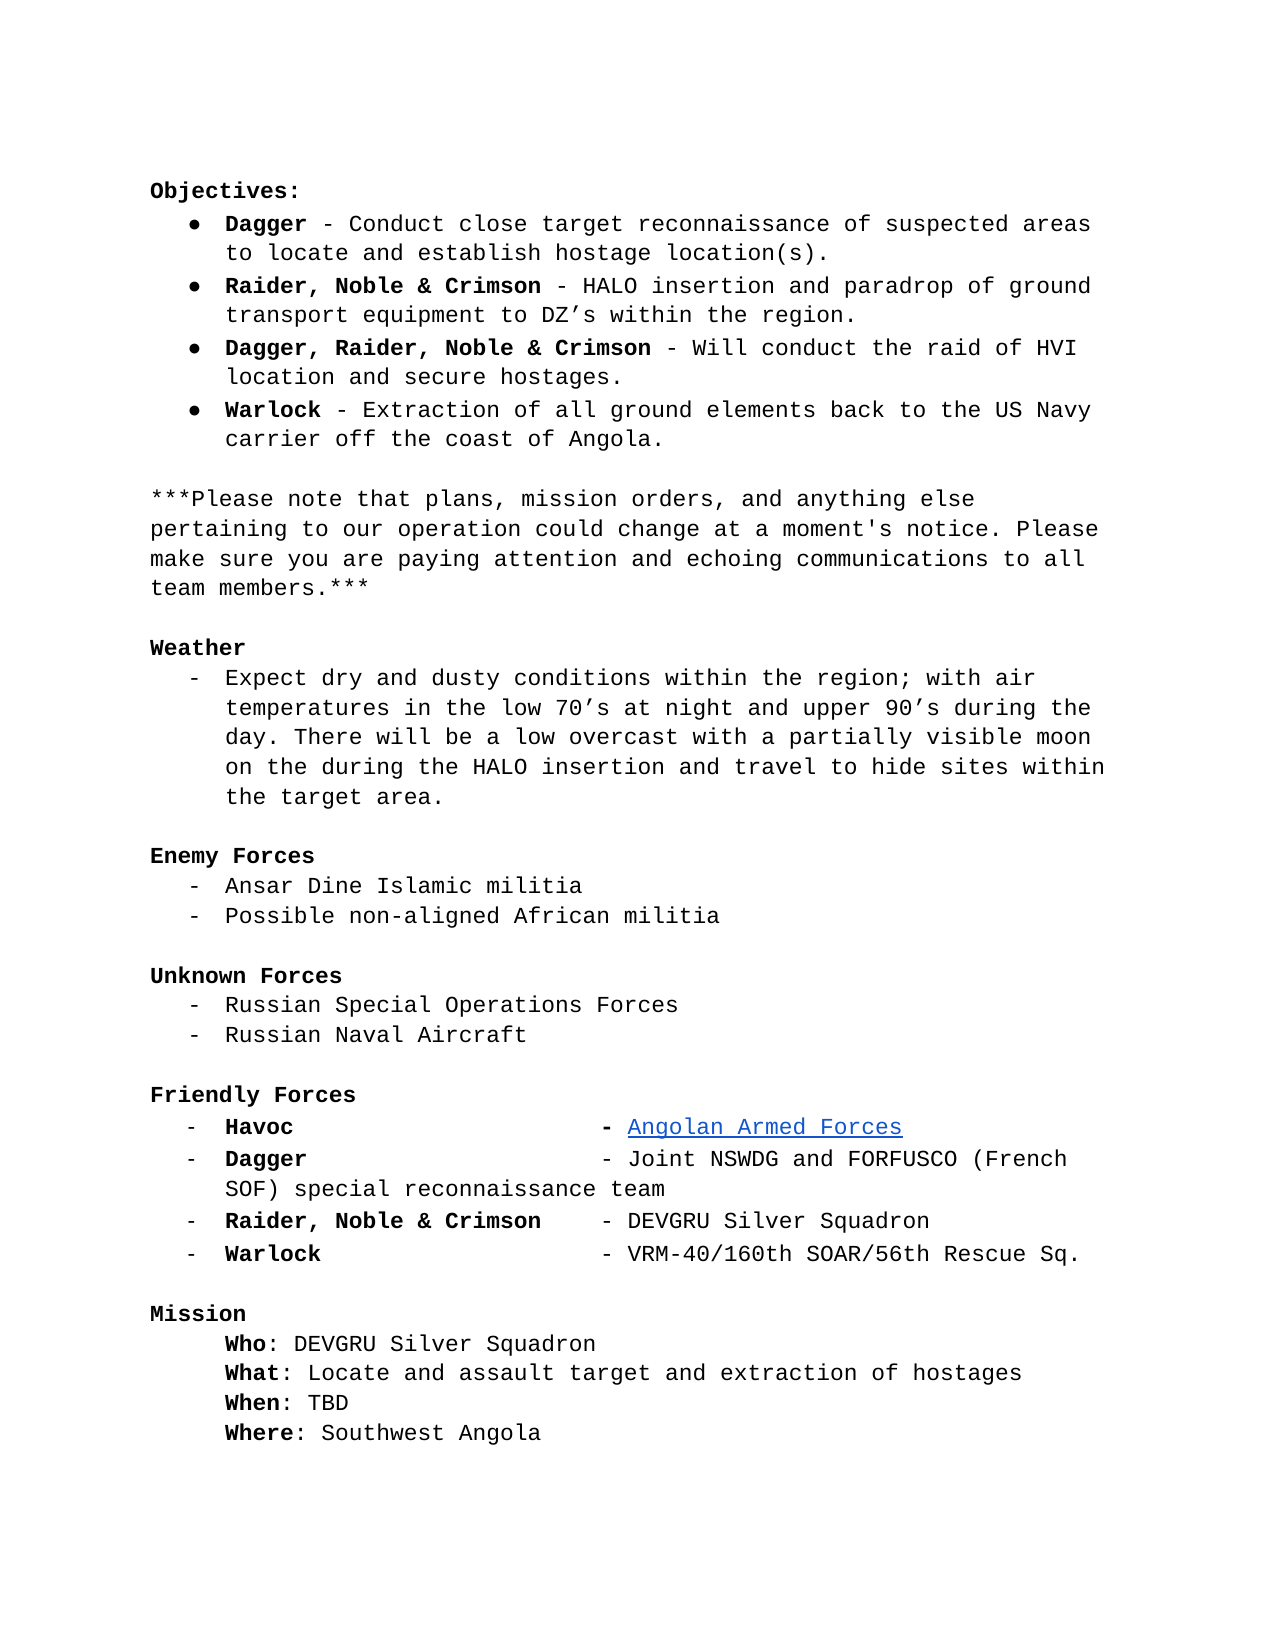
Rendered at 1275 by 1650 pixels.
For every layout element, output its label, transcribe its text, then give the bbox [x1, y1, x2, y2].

list Expect dry and dusty conditions within the region; with air temperatures in the low 70’s at night and upper 90’s during the day. There will be a low overcast with a partially visible moon on the during the HALO insertion and travel to hide sites within the target area. [187, 666, 1125, 811]
list Possible non-aligned African militia [187, 904, 1125, 930]
list Raider, Noble & Crimson - HALO insertion and paradrop of ground transport equipment to DZ’s within the region. [187, 272, 1125, 330]
text Who: DEVGRU Silver Squadron [150, 1332, 1125, 1358]
list Russian Special Operations Forces [187, 994, 1125, 1020]
text What: Locate and assault target and extraction of hostages [150, 1362, 1125, 1388]
list Warlock - VRM-40/160th SOAR/56th Rescue Sq. [187, 1240, 1125, 1268]
list Dagger, Raider, Noble & Crimson - Will conduct the raid of HVI location and secure hostages. [187, 333, 1125, 392]
list Russian Naval Aircraft [187, 1023, 1125, 1049]
text Where: Southwest Angola [150, 1421, 1125, 1447]
list Warlock - Extraction of all ground elements back to the US Navy carrier off the coast of Angola. [187, 396, 1125, 454]
text When: TBD [150, 1392, 1125, 1417]
text Weather [150, 636, 1125, 662]
text Friendly Forces [150, 1083, 1125, 1109]
list Ansar Dine Islamic militia [187, 874, 1125, 901]
text Objectives: [150, 180, 1125, 206]
text Enemy Forces [150, 845, 1125, 871]
list Raider, Noble & Crimson - DEVGRU Silver Squadron [187, 1207, 1125, 1236]
list Dagger - Joint NSWDG and FORFUSCO (French SOF) special reconnaissance team [187, 1145, 1125, 1203]
list Havoc - Angolan Armed Forces [187, 1113, 1125, 1141]
text Unknown Forces [150, 964, 1125, 990]
text Mission [150, 1302, 1125, 1328]
list Dagger - Conduct close target reconnaissance of suspected areas to locate and establish hostage location(s). [187, 209, 1125, 268]
text ***Please note that plans, mission orders, and anything else pertaining to our operation could change at a moment's notice. Please make sure you are paying attention and echoing communications to all team members.*** [150, 487, 1125, 603]
